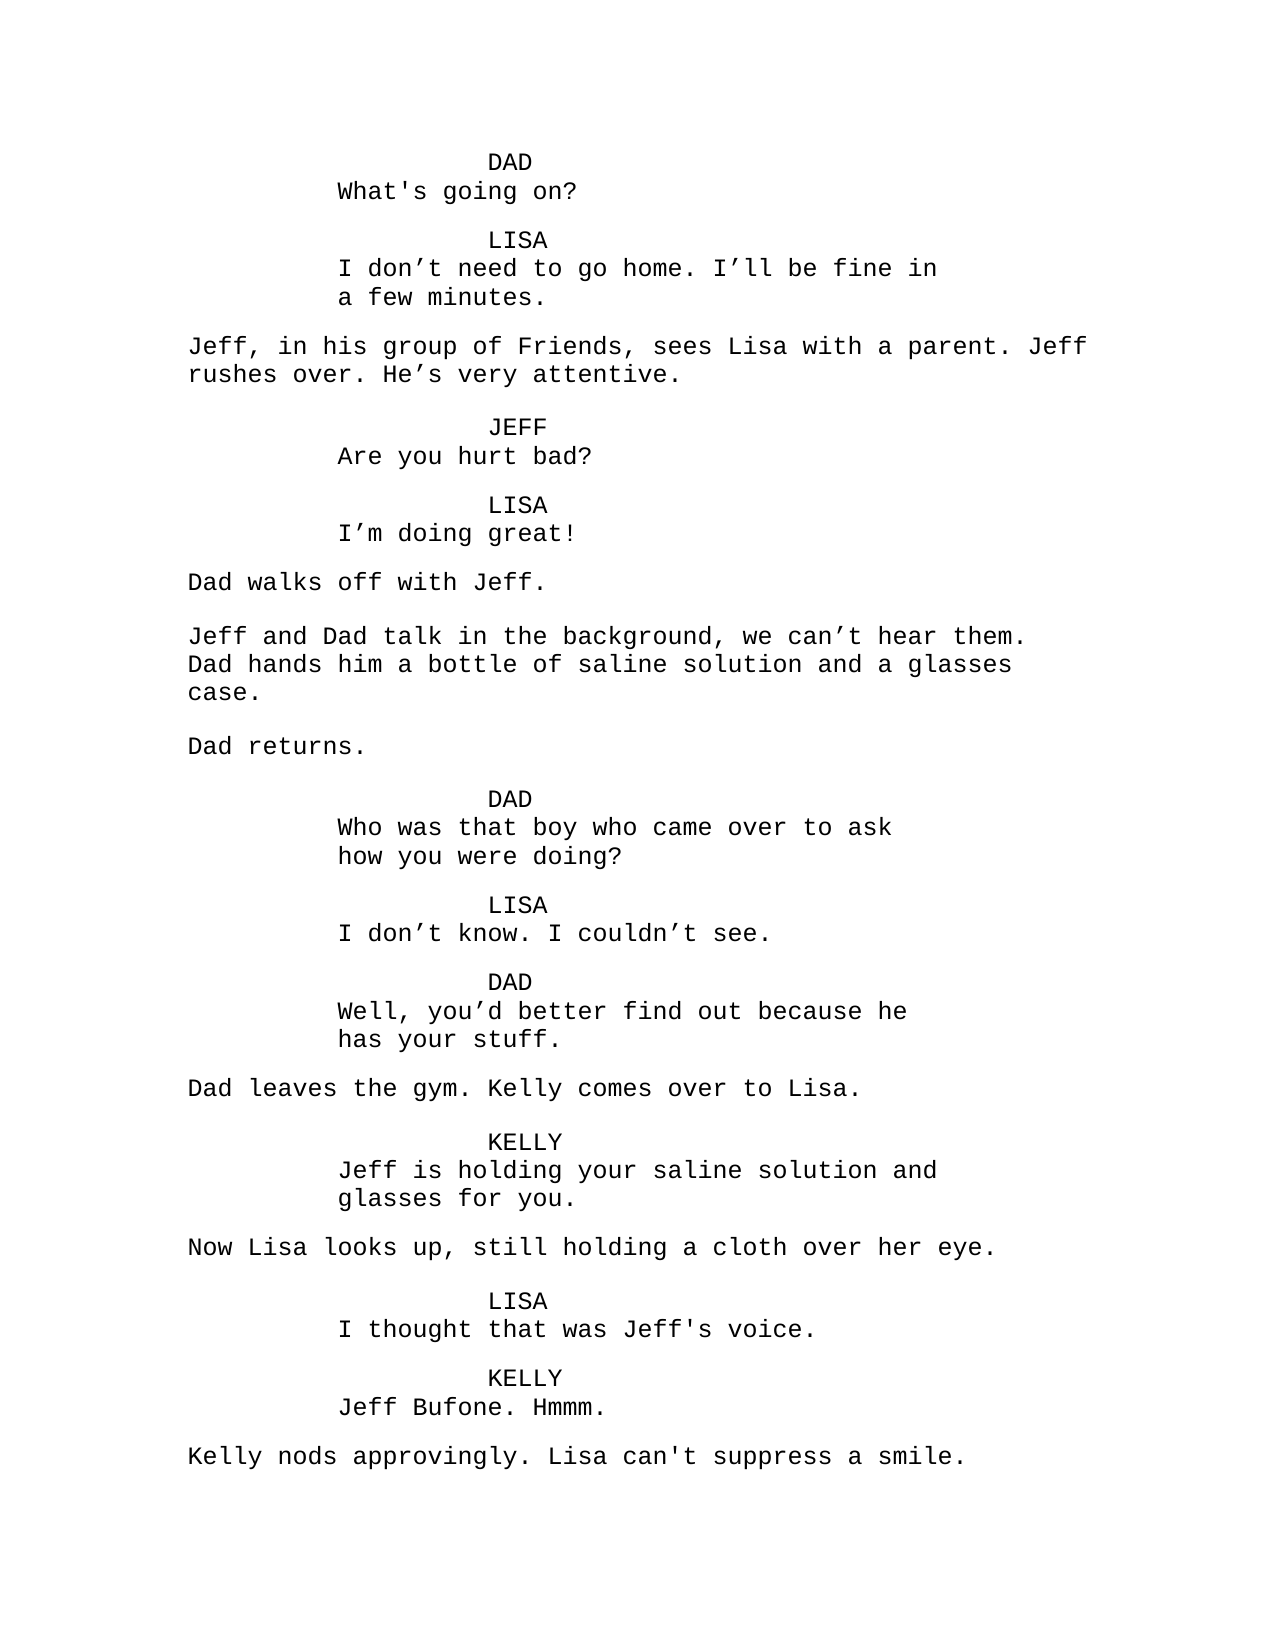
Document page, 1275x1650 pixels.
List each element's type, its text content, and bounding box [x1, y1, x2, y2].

text Who was that boy who came over to ask how you were doing? [337, 815, 937, 872]
text Dad leaves the gym. Kelly comes over to Lisa. [187, 1076, 1087, 1104]
text Jeff, in his group of Friends, sees Lisa with a parent. Jeff rushes over. He’s very attentive. [187, 333, 1087, 390]
text DAD [187, 970, 1087, 998]
text Now Lisa looks up, still holding a cloth over her eye. [187, 1235, 1087, 1263]
text Jeff and Dad talk in the background, we can’t hear them. Dad hands him a bottle of saline solution and a glasses case. [187, 623, 1087, 708]
text LISA [187, 492, 1087, 521]
text Well, you’d better find out because he has your stuff. [337, 998, 937, 1055]
text LISA [187, 227, 1087, 256]
text I’m doing great! [337, 521, 937, 549]
text I don’t need to go home. I’ll be fine in a few minutes. [337, 256, 937, 312]
text DAD [187, 787, 1087, 815]
text What's going on? [337, 178, 937, 207]
text Dad walks off with Jeff. [187, 570, 1087, 598]
text LISA [187, 892, 1087, 921]
text KELLY [187, 1129, 1087, 1157]
text Dad returns. [187, 733, 1087, 762]
text Jeff is holding your saline solution and glasses for you. [337, 1157, 937, 1214]
text I don’t know. I couldn’t see. [337, 921, 937, 949]
text JEFF [187, 415, 1087, 443]
text LISA [187, 1288, 1087, 1317]
text Jeff Bufone. Hmmm. [337, 1394, 937, 1422]
text Kelly nods approvingly. Lisa can't suppress a smile. [187, 1443, 1087, 1472]
text KELLY [187, 1366, 1087, 1394]
text Are you hurt bad? [337, 443, 937, 472]
text DAD [187, 150, 1087, 178]
text I thought that was Jeff's voice. [337, 1317, 937, 1345]
